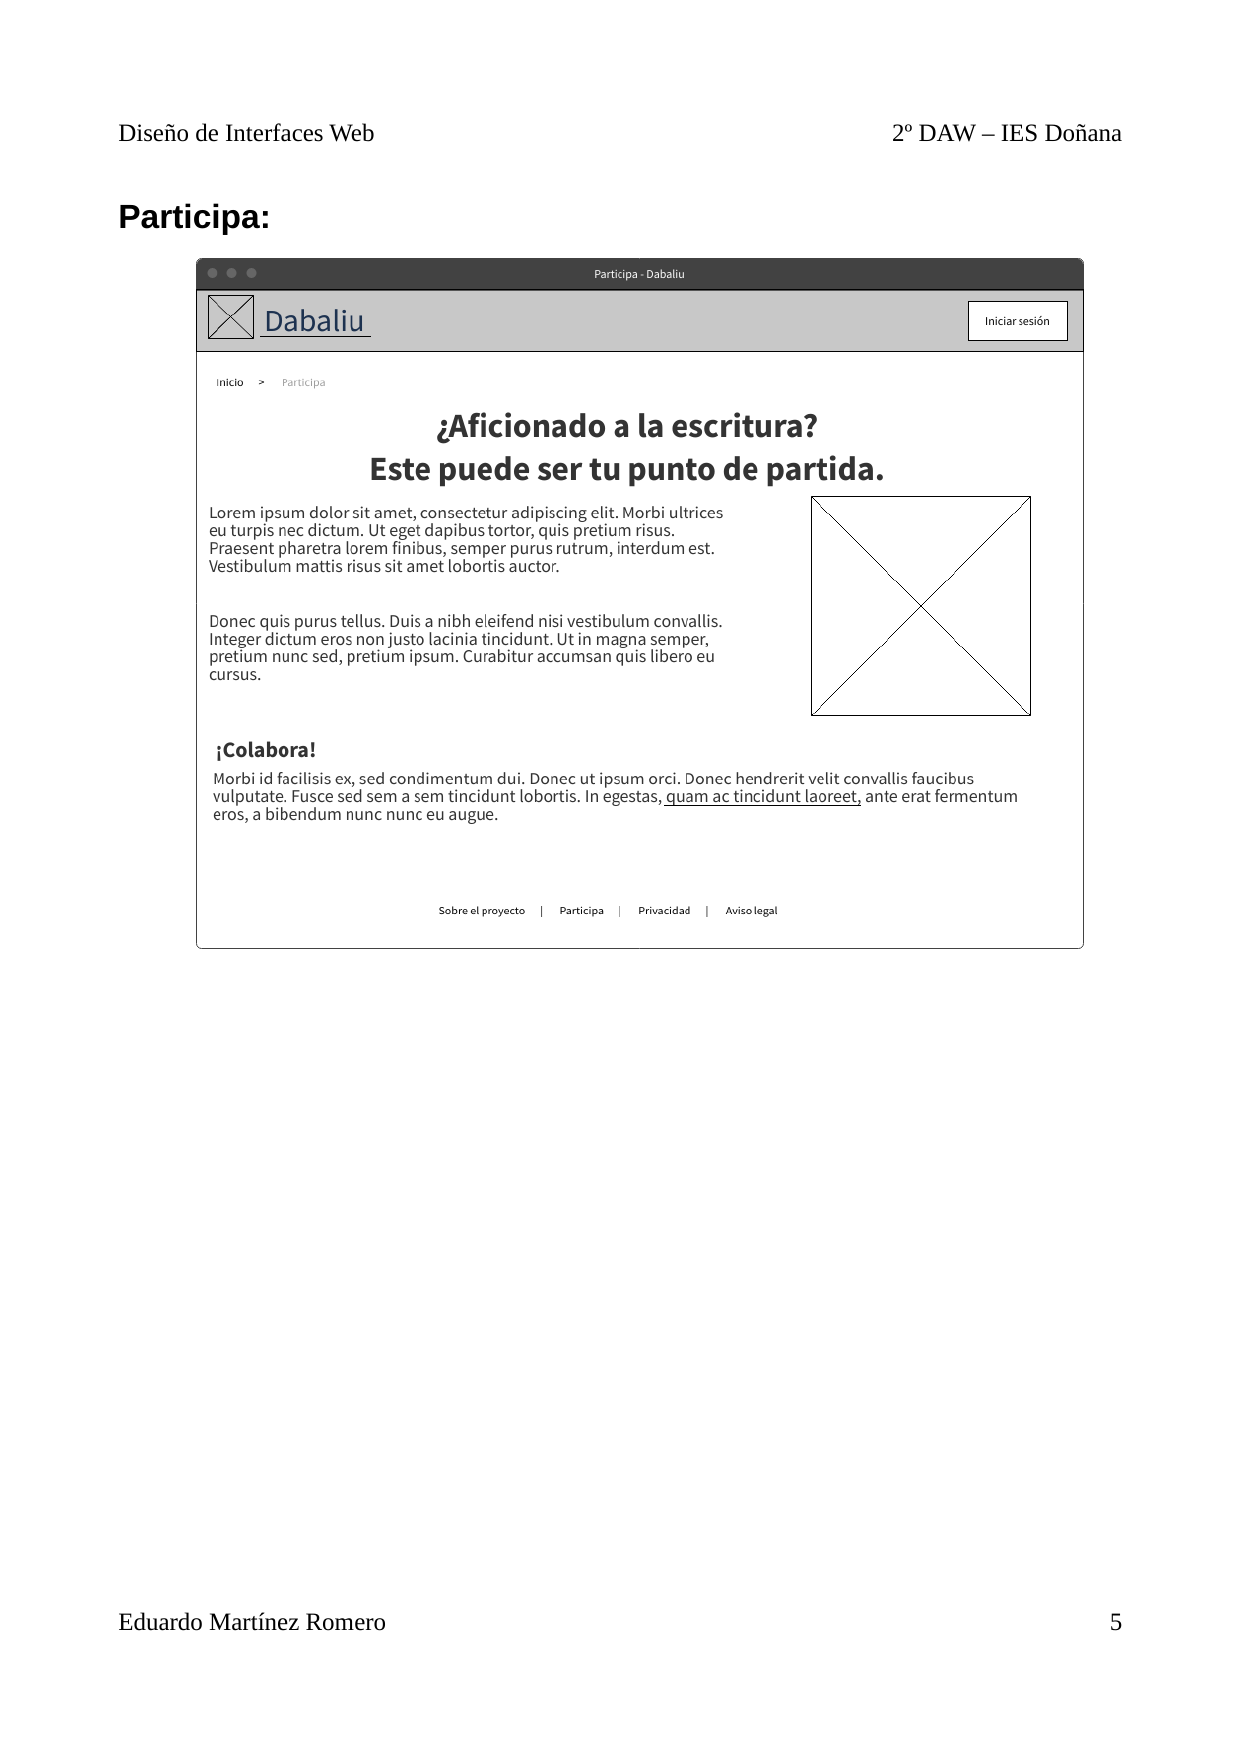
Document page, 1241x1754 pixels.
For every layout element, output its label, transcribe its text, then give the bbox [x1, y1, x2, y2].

subtitle Participa: [118, 197, 1122, 236]
picture [187, 248, 1089, 959]
